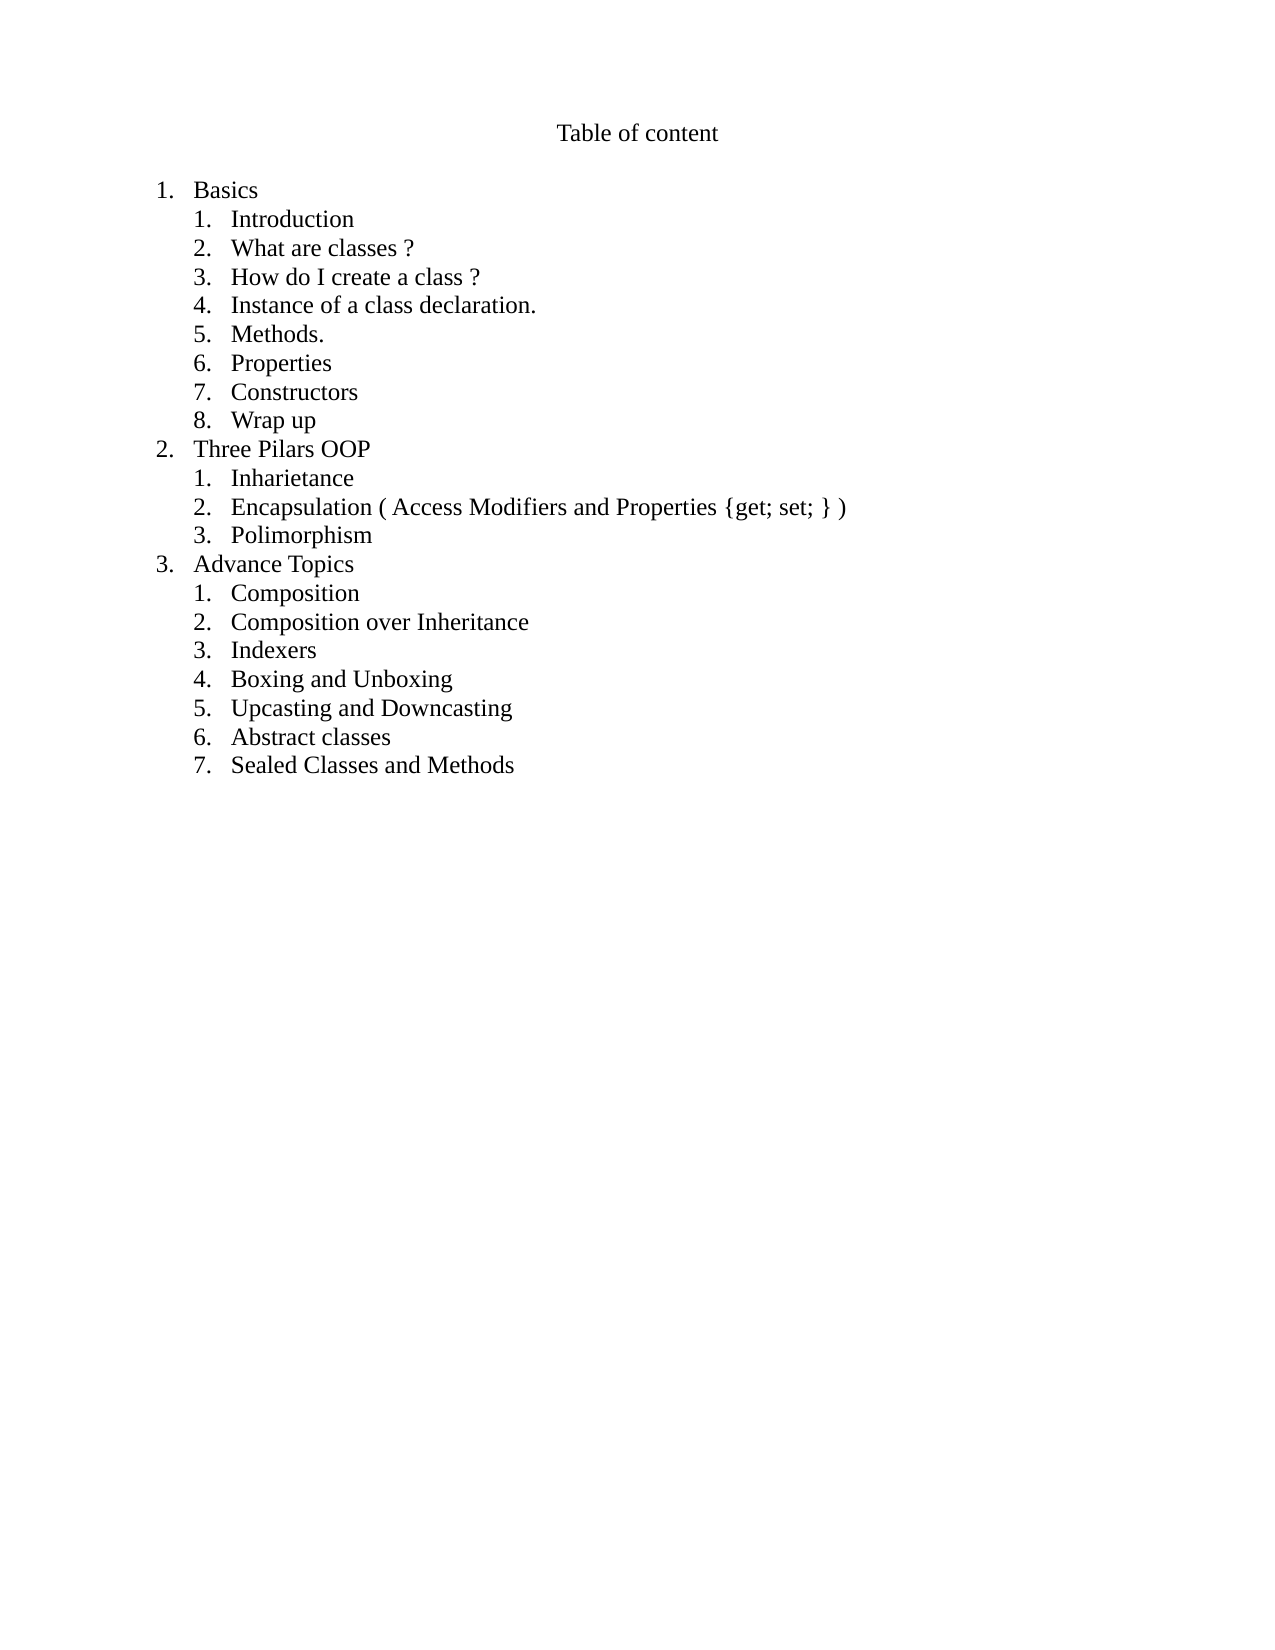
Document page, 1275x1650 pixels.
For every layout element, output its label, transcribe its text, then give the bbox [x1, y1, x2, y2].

list Introduction [193, 204, 1157, 233]
list Advance Topics [156, 549, 1157, 578]
list Indexers [193, 636, 1157, 664]
list Three Pilars OOP [156, 434, 1157, 463]
list Composition over Inheritance [193, 607, 1157, 636]
list Abstract classes [193, 722, 1157, 751]
list Polimorphism [193, 521, 1157, 549]
list Boxing and Unboxing [193, 664, 1157, 693]
list Encapsulation ( Access Modifiers and Properties {get; set; } ) [193, 492, 1157, 521]
list What are classes ? [193, 233, 1157, 262]
text Table of content [118, 118, 1157, 147]
list How do I create a class ? [193, 262, 1157, 291]
list Upcasting and Downcasting [193, 693, 1157, 722]
list Constructors [193, 377, 1157, 406]
list Inharietance [193, 463, 1157, 492]
list Wrap up [193, 406, 1157, 434]
list Composition [193, 578, 1157, 607]
list Basics [156, 176, 1157, 204]
list Instance of a class declaration. [193, 291, 1157, 319]
list Methods. [193, 319, 1157, 348]
list Sealed Classes and Methods [193, 751, 1157, 779]
list Properties [193, 348, 1157, 377]
